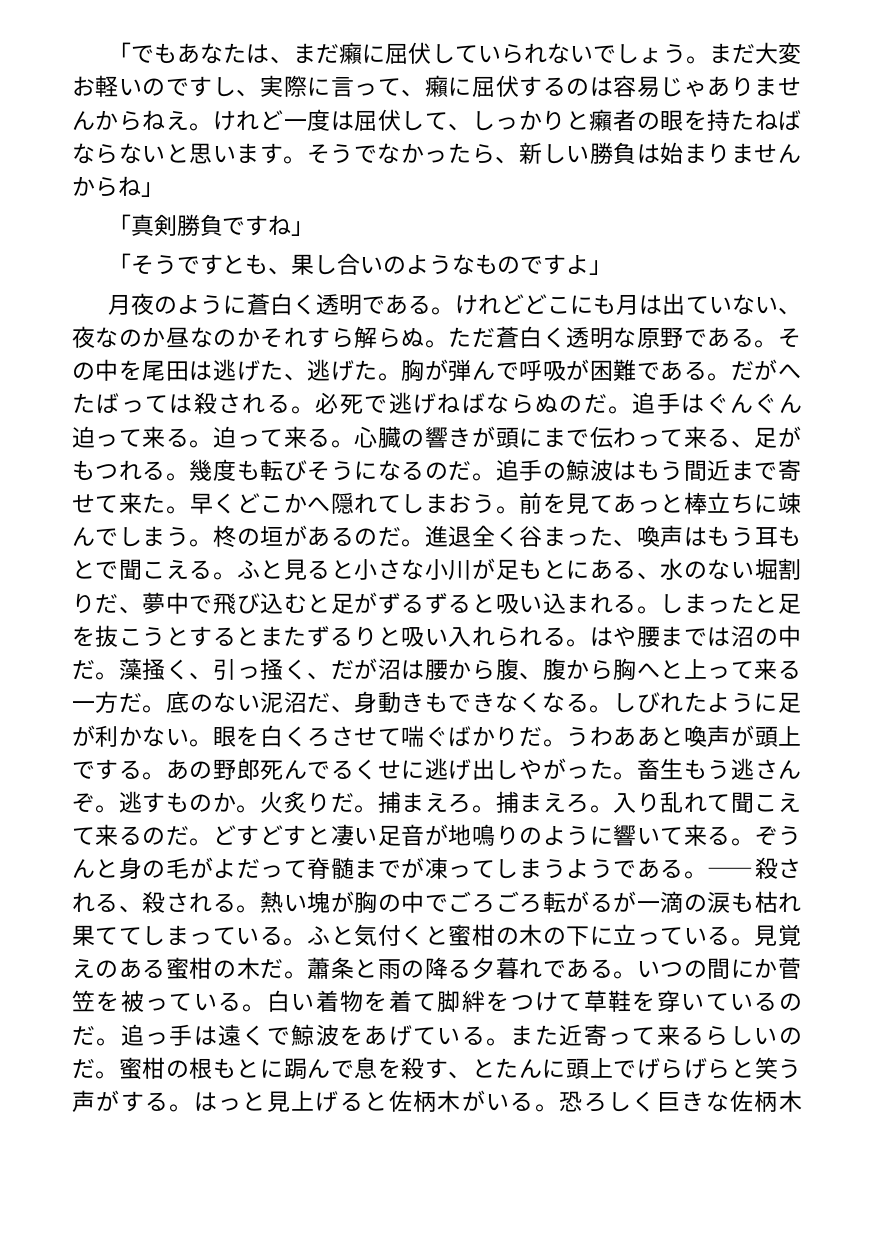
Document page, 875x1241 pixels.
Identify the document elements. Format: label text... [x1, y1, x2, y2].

text 「でもあなたは、まだ癩に屈伏していられないでしょう。まだ大変お軽いのですし、実際に言って、癩に屈伏するのは容易じゃありませんからねえ。けれど一度は屈伏して、しっかりと癩者の眼を持たねばならないと思います。そうでなかったら、新しい勝負は始まりませんからね」 [72, 36, 802, 202]
text 月夜のように蒼白く透明である。けれどどこにも月は出ていない、夜なのか昼なのかそれすら解らぬ。ただ蒼白く透明な原野である。その中を尾田は逃げた、逃げた。胸が弾んで呼吸が困難である。だがへたばっては殺される。必死で逃げねばならぬのだ。追手はぐんぐん迫って来る。迫って来る。心臓の響きが頭にまで伝わって来る、足がもつれる。幾度も転びそうになるのだ。追手の鯨波はもう間近まで寄せて来た。早くどこかへ隠れてしまおう。前を見てあっと棒立ちに竦んでしまう。柊の垣があるのだ。進退全く谷まった、喚声はもう耳もとで聞こえる。ふと見ると小さな小川が足もとにある、水のない堀割りだ、夢中で飛び込むと足がずるずると吸い込まれる。しまったと足を抜こうとするとまたずるりと吸い入れられる。はや腰までは沼の中だ。藻掻く、引っ掻く、だが沼は腰から腹、腹から胸へと上って来る一方だ。底のない泥沼だ、身動きもできなくなる。しびれたように足が利かない。眼を白くろさせて喘ぐばかりだ。うわああと喚声が頭上でする。あの野郎死んでるくせに逃げ出しやがった。畜生もう逃さんぞ。逃すものか。火炙りだ。捕まえろ。捕まえろ。入り乱れて聞こえて来るのだ。どすどすと凄い足音が地鳴りのように響いて来る。ぞうんと身の毛がよだって脊髄までが凍ってしまうようである。――殺される、殺される。熱い塊が胸の中でごろごろ転がるが一滴の涙も枯れ果ててしまっている。ふと気付くと蜜柑の木の下に立っている。見覚えのある蜜柑の木だ。蕭条と雨の降る夕暮れである。いつの間にか菅笠を被っている。白い着物を着て脚絆をつけて草鞋を穿いているのだ。追っ手は遠くで鯨波をあげている。また近寄って来るらしいのだ。蜜柑の根もとに跼んで息を殺す、とたんに頭上でげらげらと笑う声がする。はっと見上げると佐柄木がいる。恐ろしく巨きな佐柄木 [72, 286, 802, 1117]
text 「真剣勝負ですね」 [72, 208, 802, 241]
text 「そうですとも、果し合いのようなものですよ」 [72, 247, 802, 281]
